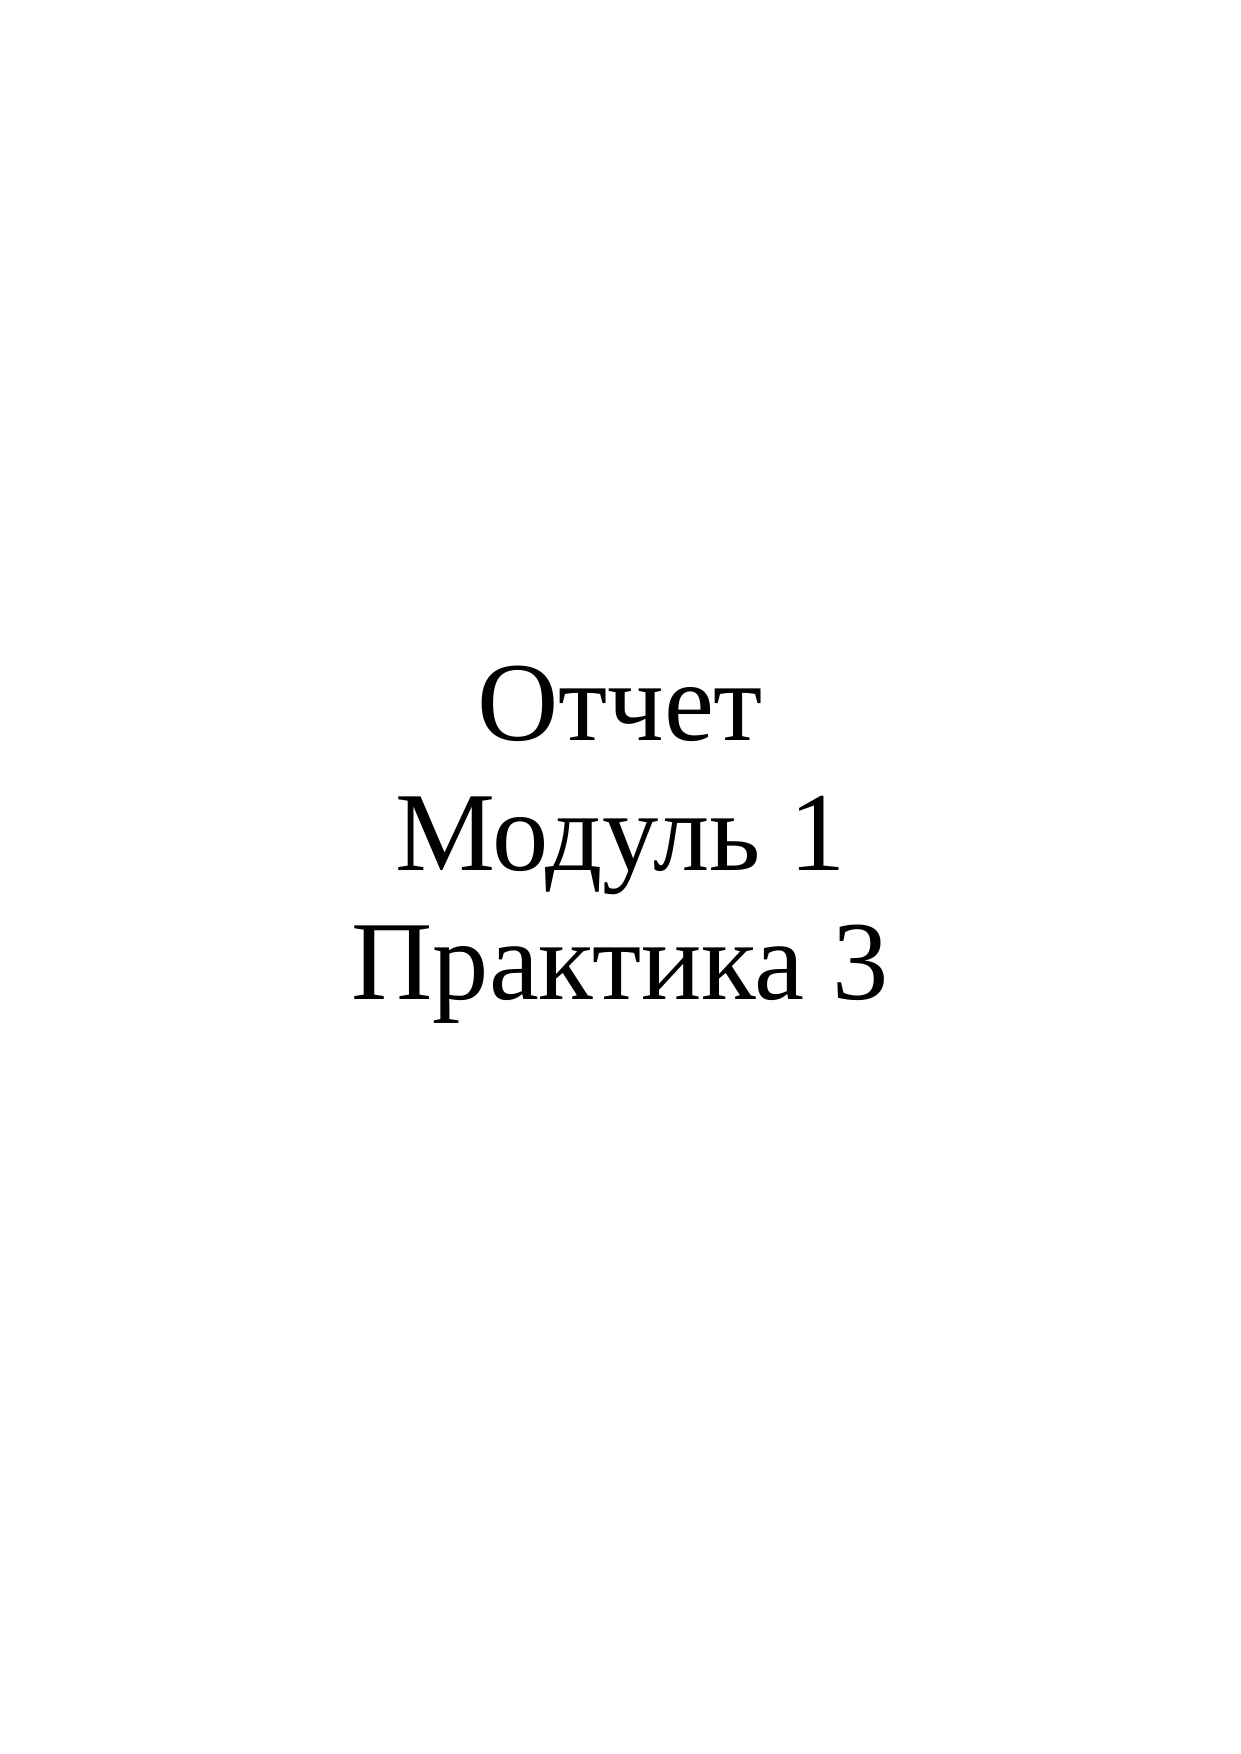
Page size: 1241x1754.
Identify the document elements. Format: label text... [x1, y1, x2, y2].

text Отчет [118, 636, 1122, 765]
text Практика 3 [118, 894, 1122, 1024]
text Модуль 1 [118, 765, 1122, 894]
